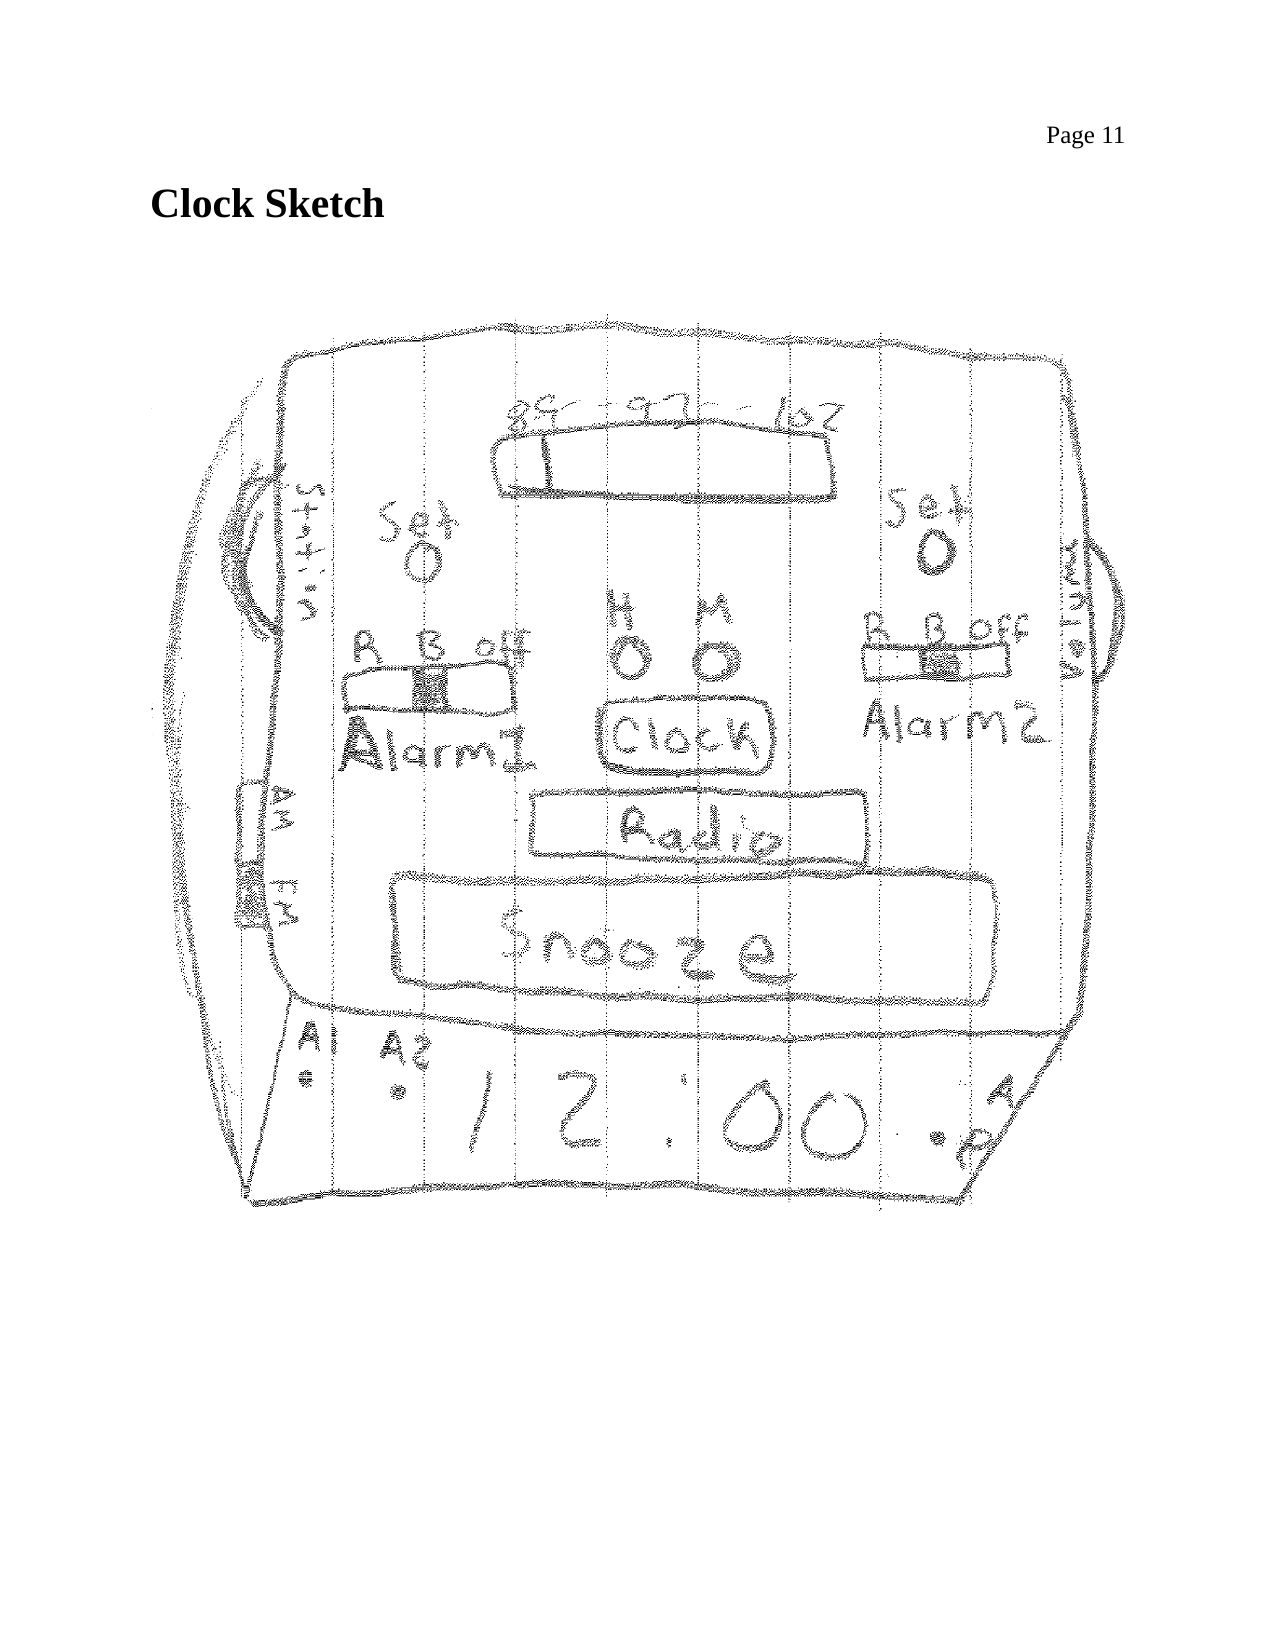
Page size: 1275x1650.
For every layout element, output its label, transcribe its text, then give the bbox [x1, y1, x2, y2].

subtitle Clock Sketch [150, 179, 1125, 227]
picture [150, 314, 1125, 1211]
